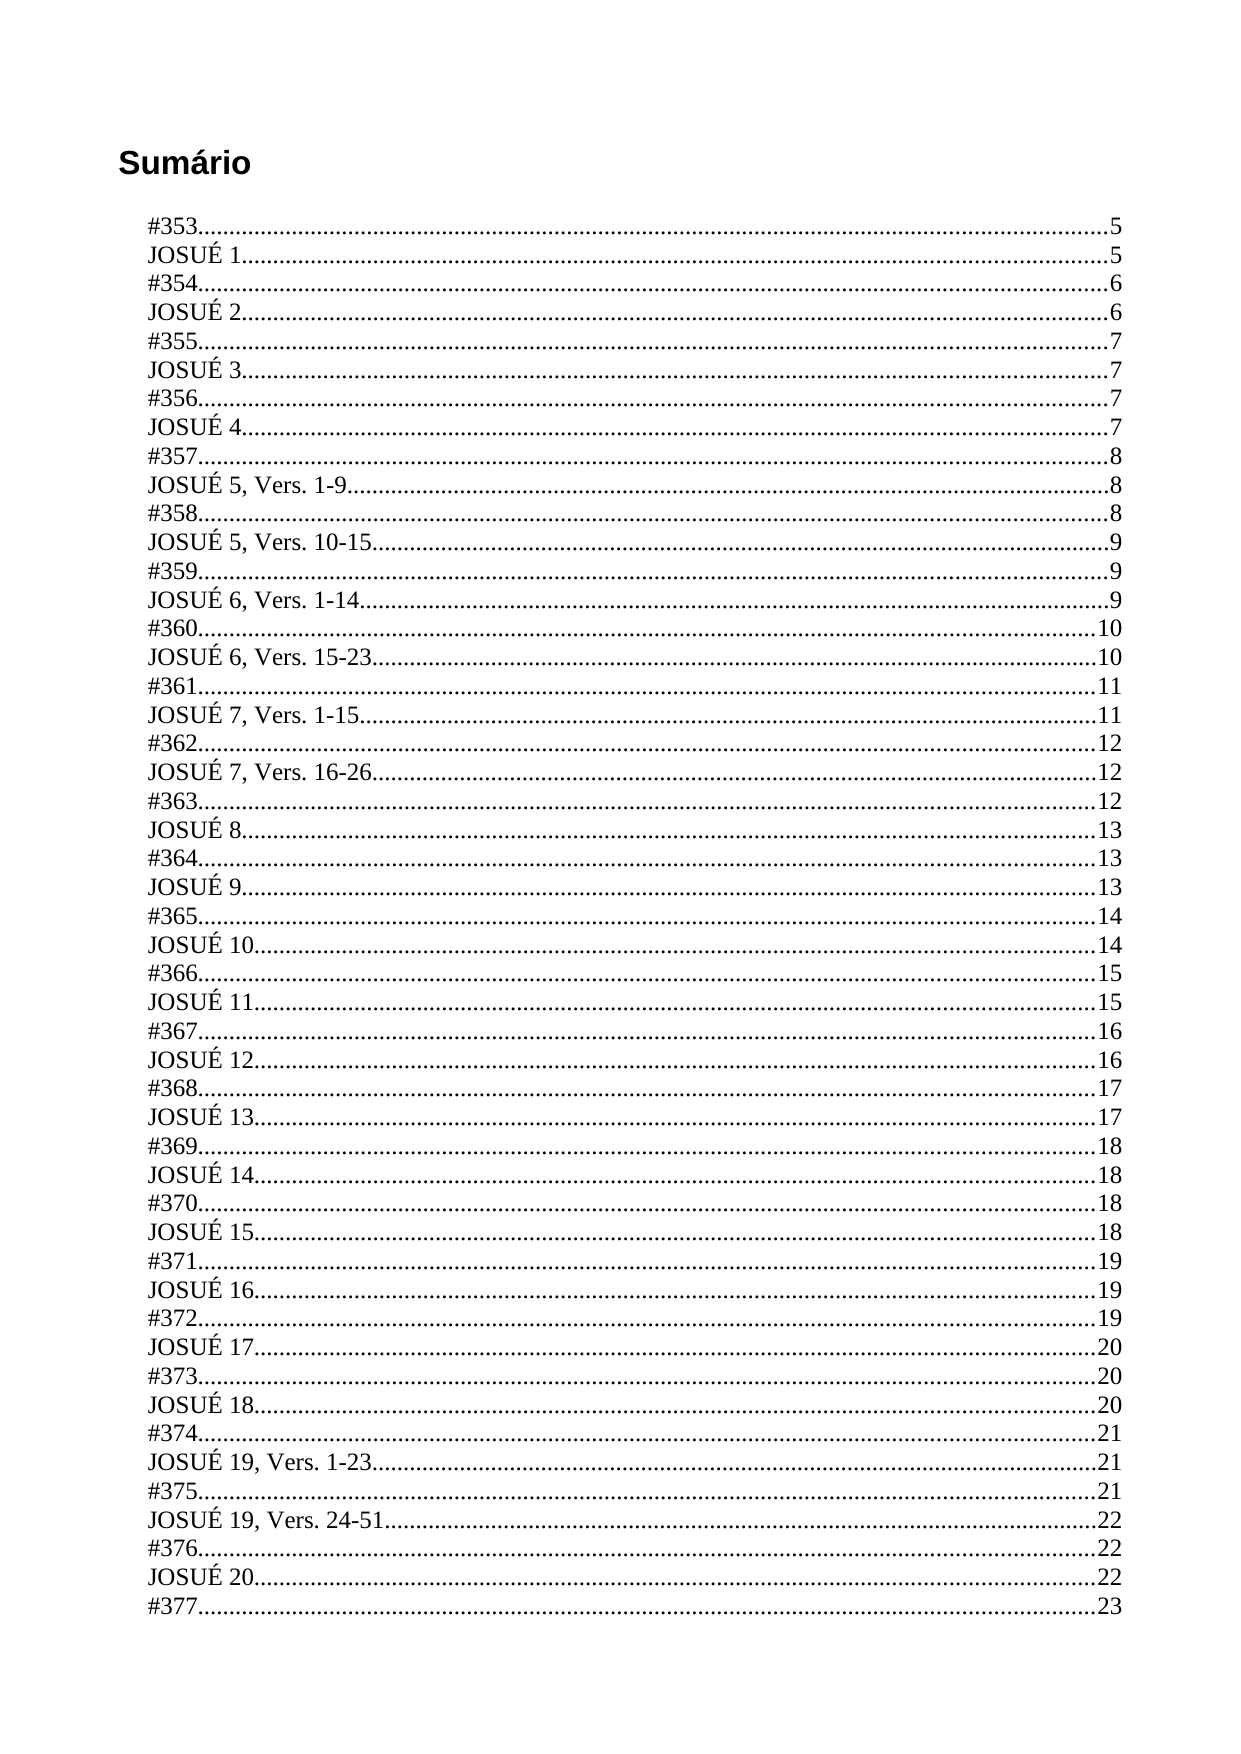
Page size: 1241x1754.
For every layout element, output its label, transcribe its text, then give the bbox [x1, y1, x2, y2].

text #373 20 [148, 1361, 1122, 1390]
text #364 13 [148, 843, 1122, 872]
text #358 8 [148, 498, 1122, 527]
text JOSUÉ 17 20 [148, 1332, 1122, 1361]
text #369 18 [148, 1131, 1122, 1160]
text #372 19 [148, 1303, 1122, 1332]
text JOSUÉ 6, Vers. 15-23 10 [148, 642, 1122, 671]
text #362 12 [148, 728, 1122, 757]
text #357 8 [148, 441, 1122, 470]
text #361 11 [148, 671, 1122, 700]
text #374 21 [148, 1418, 1122, 1447]
text #367 16 [148, 1016, 1122, 1045]
text #365 14 [148, 901, 1122, 930]
text JOSUÉ 11 15 [148, 987, 1122, 1016]
text #356 7 [148, 383, 1122, 412]
text JOSUÉ 12 16 [148, 1045, 1122, 1073]
text JOSUÉ 19, Vers. 24-51 22 [148, 1505, 1122, 1533]
text JOSUÉ 18 20 [148, 1390, 1122, 1418]
text JOSUÉ 2 6 [148, 297, 1122, 326]
text #376 22 [148, 1533, 1122, 1562]
text #359 9 [148, 556, 1122, 585]
text JOSUÉ 8 13 [148, 815, 1122, 843]
text JOSUÉ 7, Vers. 16-26 12 [148, 757, 1122, 786]
text JOSUÉ 1 5 [148, 240, 1122, 268]
text #366 15 [148, 958, 1122, 987]
text #360 10 [148, 613, 1122, 642]
text JOSUÉ 20 22 [148, 1562, 1122, 1591]
text JOSUÉ 16 19 [148, 1275, 1122, 1303]
text JOSUÉ 10 14 [148, 930, 1122, 958]
text #368 17 [148, 1073, 1122, 1102]
text JOSUÉ 7, Vers. 1-15 11 [148, 700, 1122, 728]
text JOSUÉ 19, Vers. 1-23 21 [148, 1447, 1122, 1476]
text JOSUÉ 14 18 [148, 1160, 1122, 1188]
text #353 5 [148, 211, 1122, 240]
text JOSUÉ 9 13 [148, 872, 1122, 901]
text JOSUÉ 6, Vers. 1-14 9 [148, 585, 1122, 613]
text #363 12 [148, 786, 1122, 815]
text JOSUÉ 15 18 [148, 1217, 1122, 1246]
text JOSUÉ 5, Vers. 1-9 8 [148, 470, 1122, 498]
text #377 23 [148, 1591, 1122, 1620]
text JOSUÉ 5, Vers. 10-15 9 [148, 527, 1122, 556]
text JOSUÉ 13 17 [148, 1102, 1122, 1131]
text #375 21 [148, 1476, 1122, 1505]
text #354 6 [148, 268, 1122, 297]
subtitle Sumário [118, 143, 1122, 182]
text #371 19 [148, 1246, 1122, 1275]
text JOSUÉ 3 7 [148, 355, 1122, 383]
text JOSUÉ 4 7 [148, 412, 1122, 441]
text #355 7 [148, 326, 1122, 355]
text #370 18 [148, 1188, 1122, 1217]
